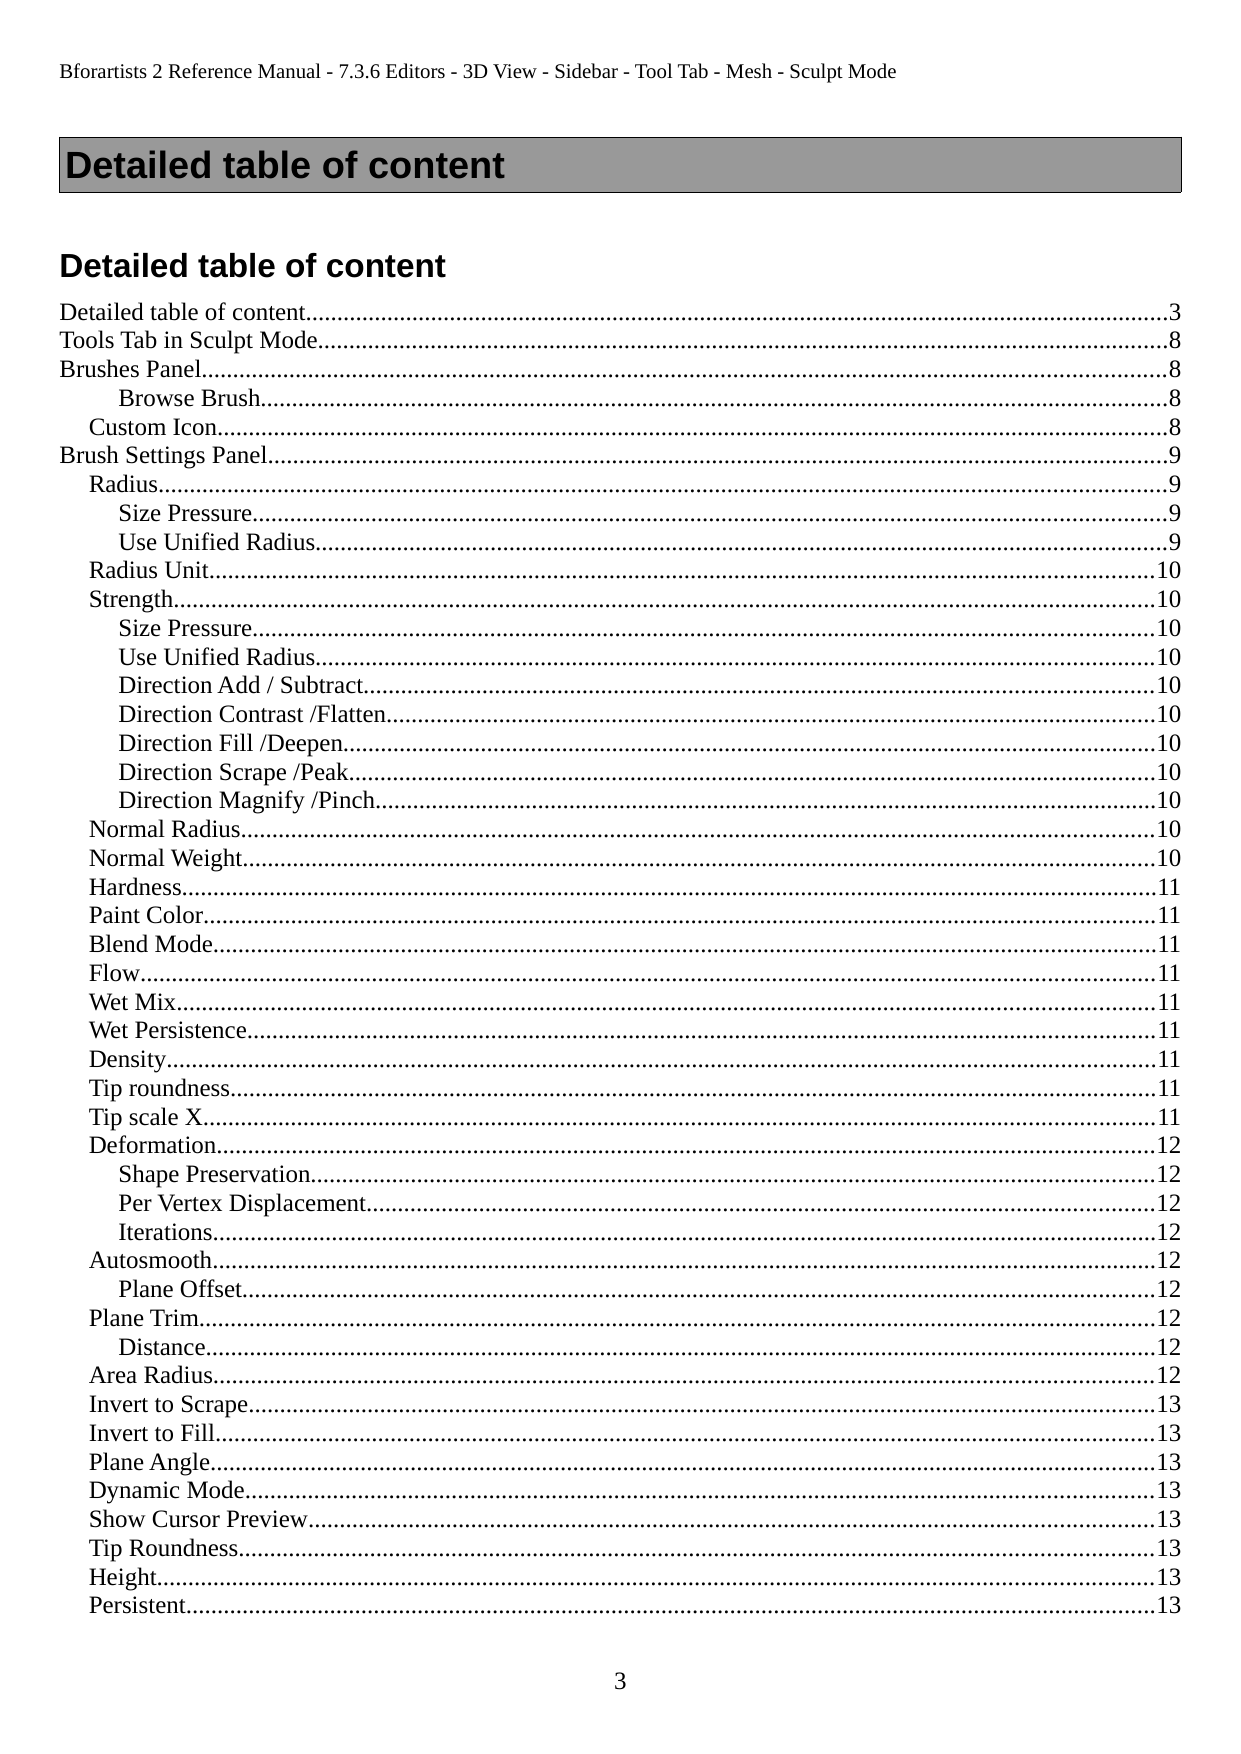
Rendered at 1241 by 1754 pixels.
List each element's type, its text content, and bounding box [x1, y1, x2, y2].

text Direction Scrape /Peak 10 [118, 757, 1181, 785]
text Radius Unit 10 [88, 555, 1181, 584]
text Persistent 13 [88, 1590, 1181, 1619]
text Dynamic Mode 13 [88, 1475, 1181, 1504]
text Normal Radius 10 [88, 814, 1181, 843]
text Per Vertex Displacement 12 [118, 1188, 1181, 1217]
text Tip scale X 11 [88, 1102, 1181, 1130]
text Direction Magnify /Pinch 10 [118, 785, 1181, 814]
text Custom Icon 8 [88, 412, 1181, 440]
text Invert to Fill 13 [88, 1418, 1181, 1447]
table_header Detailed table of content [60, 138, 1181, 192]
text Wet Mix 11 [88, 987, 1181, 1015]
text Detailed table of content 3 [59, 297, 1181, 325]
text Brush Settings Panel 9 [59, 440, 1181, 469]
text Radius 9 [88, 469, 1181, 498]
text Tools Tab in Sculpt Mode 8 [59, 325, 1181, 354]
text Size Pressure 9 [118, 498, 1181, 527]
text Plane Offset 12 [118, 1274, 1181, 1303]
text Iterations 12 [118, 1217, 1181, 1245]
text Show Cursor Preview 13 [88, 1504, 1181, 1533]
text Tip Roundness 13 [88, 1533, 1181, 1562]
text Distance 12 [118, 1332, 1181, 1360]
text Tip roundness 11 [88, 1073, 1181, 1102]
text Deformation 12 [88, 1130, 1181, 1159]
text Direction Add / Subtract 10 [118, 670, 1181, 699]
subtitle Detailed table of content [59, 246, 1181, 284]
text Flow 11 [88, 958, 1181, 987]
text Direction Fill /Deepen 10 [118, 728, 1181, 757]
text Size Pressure 10 [118, 613, 1181, 642]
text Use Unified Radius 10 [118, 642, 1181, 670]
text Brushes Panel 8 [59, 354, 1181, 383]
text Height 13 [88, 1562, 1181, 1590]
text Wet Persistence 11 [88, 1015, 1181, 1044]
text Plane Trim 12 [88, 1303, 1181, 1332]
text Area Radius 12 [88, 1360, 1181, 1389]
text Hardness 11 [88, 872, 1181, 900]
text Plane Angle 13 [88, 1447, 1181, 1475]
text Normal Weight 10 [88, 843, 1181, 872]
text Shape Preservation 12 [118, 1159, 1181, 1188]
text Use Unified Radius 9 [118, 527, 1181, 555]
text Strength 10 [88, 584, 1181, 613]
text Direction Contrast /Flatten 10 [118, 699, 1181, 728]
text Blend Mode 11 [88, 929, 1181, 958]
text Paint Color 11 [88, 900, 1181, 929]
text Autosmooth 12 [88, 1245, 1181, 1274]
text Invert to Scrape 13 [88, 1389, 1181, 1418]
text Density 11 [88, 1044, 1181, 1073]
text Browse Brush 8 [118, 383, 1181, 412]
